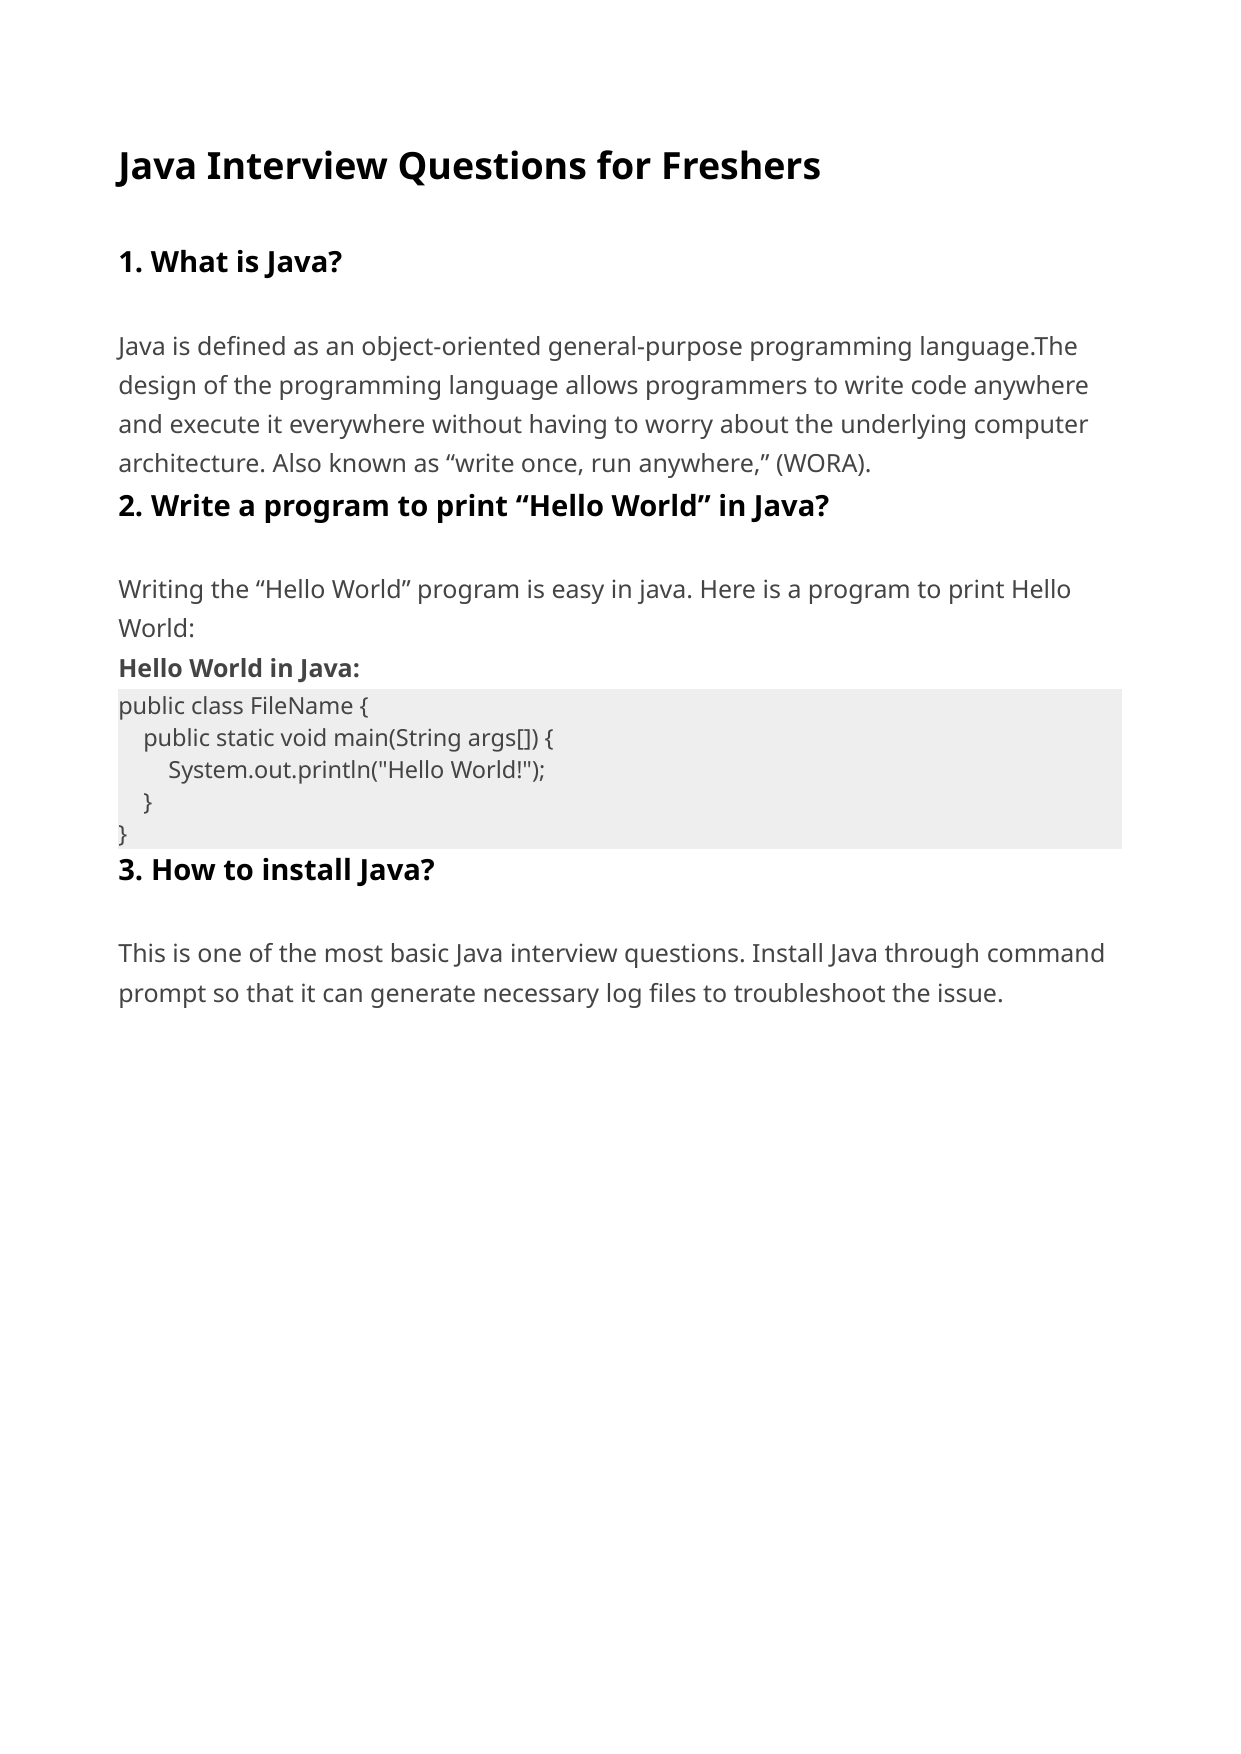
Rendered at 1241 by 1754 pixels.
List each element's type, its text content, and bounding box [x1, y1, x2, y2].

text Writing the “Hello World” program is easy in java. Here is a program to print Hello World: [118, 572, 1122, 645]
subtitle 3. How to install Java? [118, 849, 1122, 889]
text This is one of the most basic Java interview questions. Install Java through command prompt so that it can generate necessary log files to troubleshoot the issue. [118, 936, 1122, 1009]
subtitle 2. Write a program to print “Hello World” in Java? [118, 485, 1122, 525]
text Java is defined as an object-oriented general-purpose programming language.The design of the programming language allows programmers to write code anywhere and execute it everywhere without having to worry about the underlying computer architecture. Also known as “write once, run anywhere,” (WORA). [118, 328, 1122, 480]
text public class FileName { [118, 689, 1122, 721]
subtitle 1. What is Java? [118, 242, 1122, 281]
text public static void main(String args[]) { [118, 721, 1122, 753]
subtitle Java Interview Questions for Freshers [118, 139, 1122, 190]
text } [118, 817, 1122, 849]
text } [118, 785, 1122, 817]
text System.out.println("Hello World!"); [118, 753, 1122, 785]
text Hello World in Java: [118, 650, 1122, 684]
